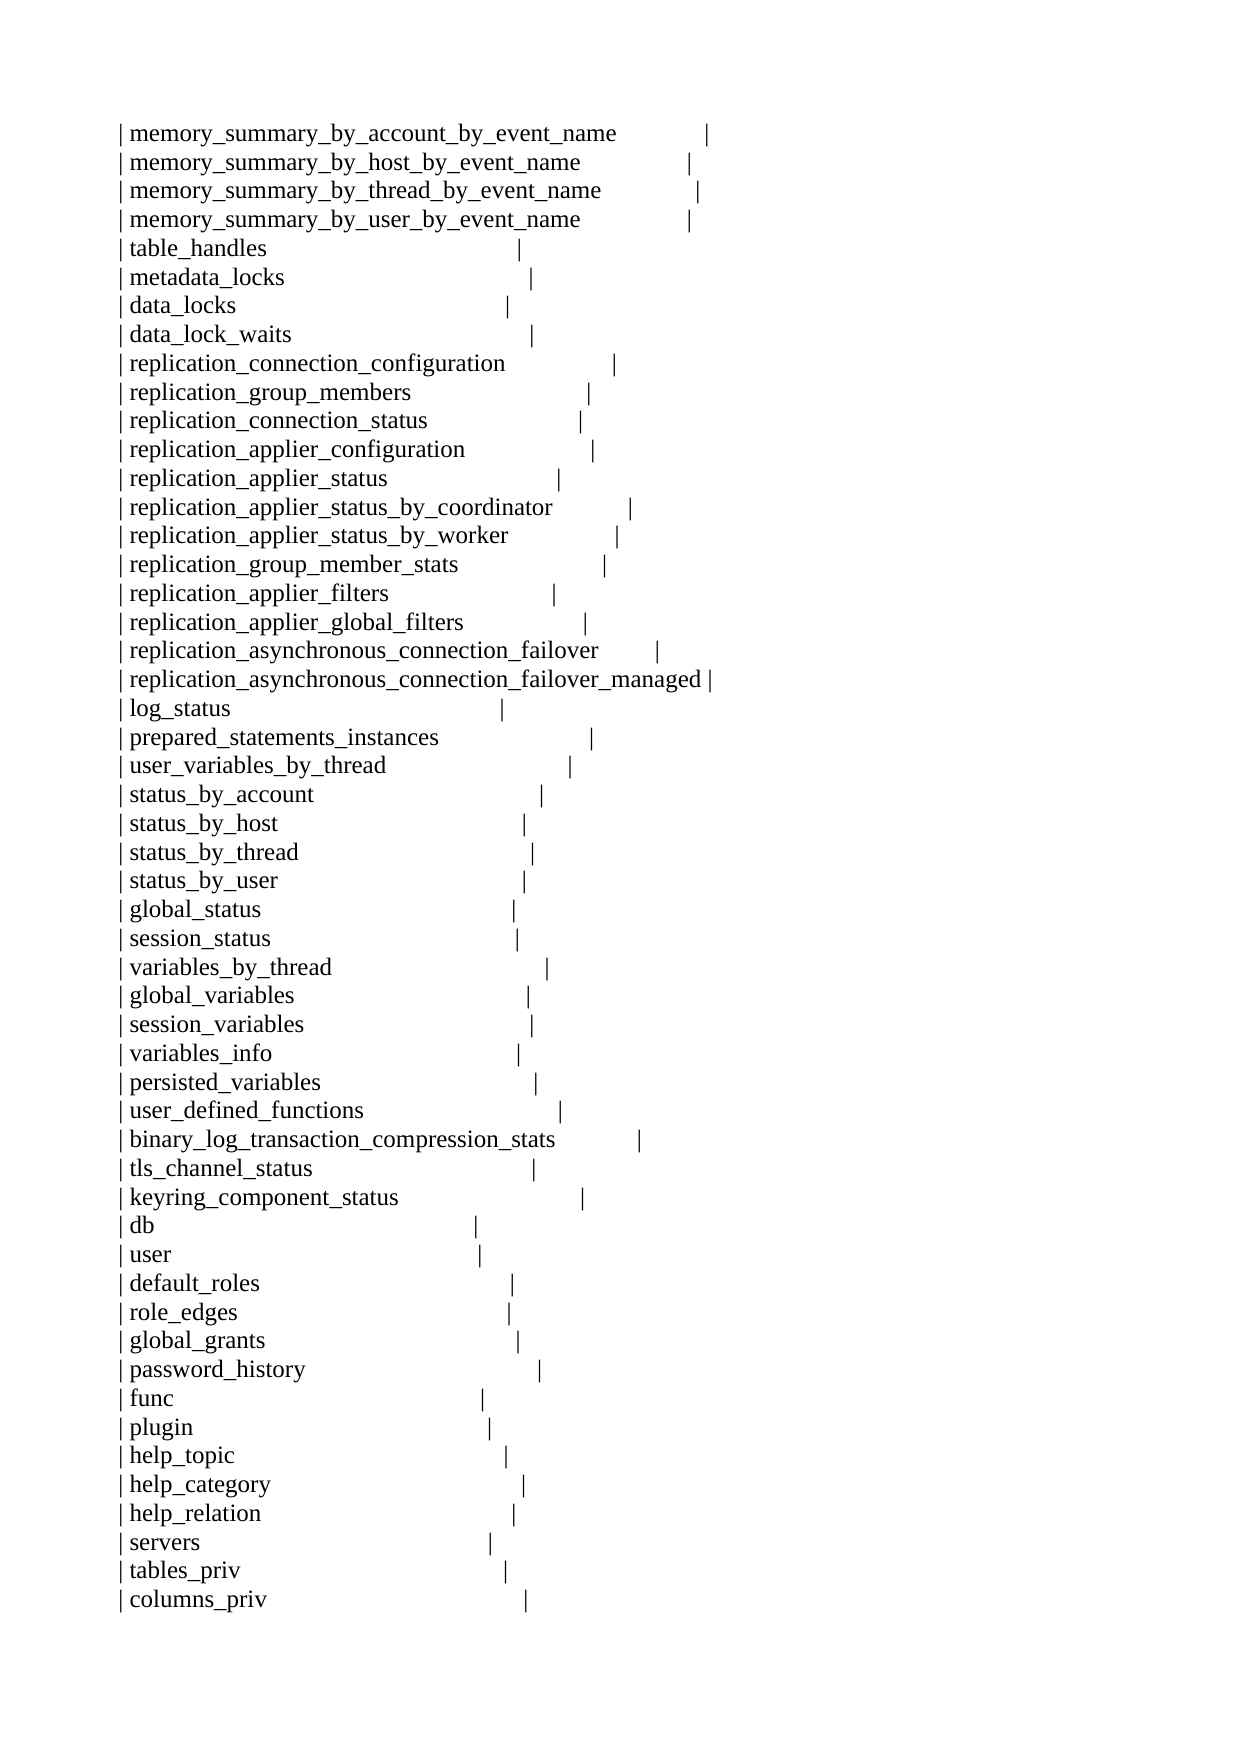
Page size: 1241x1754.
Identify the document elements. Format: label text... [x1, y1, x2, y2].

text | replication_connection_status | [118, 406, 1122, 434]
text | help_category | [118, 1469, 1122, 1498]
text | tables_priv | [118, 1556, 1122, 1584]
text | help_topic | [118, 1441, 1122, 1469]
text | memory_summary_by_thread_by_event_name | [118, 176, 1122, 204]
text | password_history | [118, 1354, 1122, 1383]
text | status_by_thread | [118, 837, 1122, 866]
text | role_edges | [118, 1297, 1122, 1326]
text | persisted_variables | [118, 1067, 1122, 1096]
text | status_by_account | [118, 779, 1122, 808]
text | replication_connection_configuration | [118, 348, 1122, 377]
text | memory_summary_by_account_by_event_name | [118, 118, 1122, 147]
text | status_by_user | [118, 866, 1122, 894]
text | columns_priv | [118, 1584, 1122, 1613]
text | replication_asynchronous_connection_failover | [118, 636, 1122, 664]
text | variables_by_thread | [118, 952, 1122, 981]
text | plugin | [118, 1412, 1122, 1441]
text | user | [118, 1239, 1122, 1268]
text | user_defined_functions | [118, 1096, 1122, 1124]
text | memory_summary_by_user_by_event_name | [118, 204, 1122, 233]
text | prepared_statements_instances | [118, 722, 1122, 751]
text | memory_summary_by_host_by_event_name | [118, 147, 1122, 176]
text | tls_channel_status | [118, 1153, 1122, 1182]
text | replication_applier_global_filters | [118, 607, 1122, 636]
text | keyring_component_status | [118, 1182, 1122, 1211]
text | session_variables | [118, 1009, 1122, 1038]
text | global_grants | [118, 1326, 1122, 1354]
text | replication_applier_filters | [118, 578, 1122, 607]
text | binary_log_transaction_compression_stats | [118, 1124, 1122, 1153]
text | replication_group_member_stats | [118, 549, 1122, 578]
text | default_roles | [118, 1268, 1122, 1297]
text | global_status | [118, 894, 1122, 923]
text | db | [118, 1211, 1122, 1239]
text | help_relation | [118, 1498, 1122, 1527]
text | replication_group_members | [118, 377, 1122, 406]
text | replication_applier_status_by_worker | [118, 521, 1122, 549]
text | data_locks | [118, 291, 1122, 319]
text | replication_applier_status_by_coordinator | [118, 492, 1122, 521]
text | variables_info | [118, 1038, 1122, 1067]
text | replication_applier_status | [118, 463, 1122, 492]
text | log_status | [118, 693, 1122, 722]
text | status_by_host | [118, 808, 1122, 837]
text | data_lock_waits | [118, 319, 1122, 348]
text | table_handles | [118, 233, 1122, 262]
text | replication_asynchronous_connection_failover_managed | [118, 664, 1122, 693]
text | metadata_locks | [118, 262, 1122, 291]
text | session_status | [118, 923, 1122, 952]
text | user_variables_by_thread | [118, 751, 1122, 779]
text | servers | [118, 1527, 1122, 1556]
text | replication_applier_configuration | [118, 434, 1122, 463]
text | global_variables | [118, 981, 1122, 1009]
text | func | [118, 1383, 1122, 1412]
